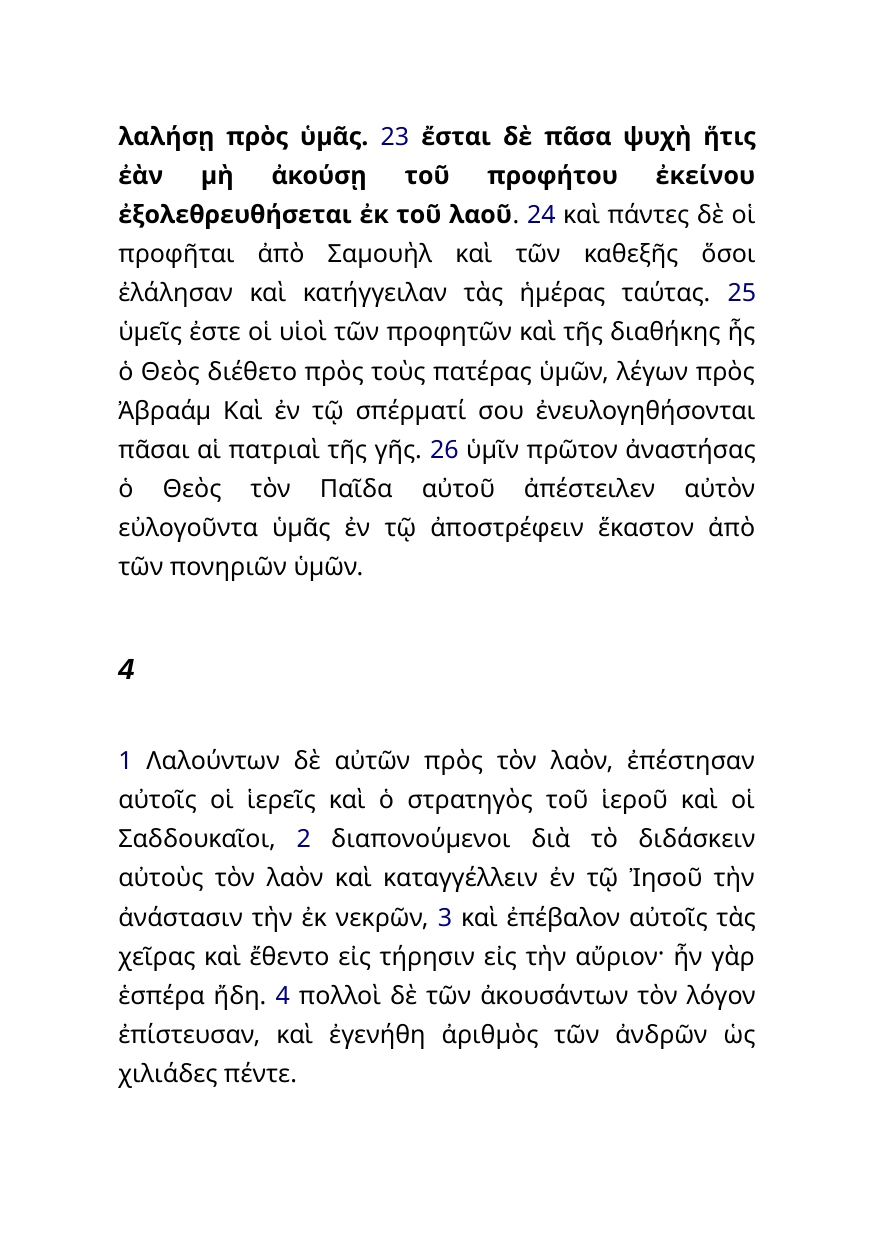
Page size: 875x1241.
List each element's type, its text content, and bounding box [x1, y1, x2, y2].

text λαλήσῃ πρὸς ὑμᾶς. 23 ἔσται δὲ πᾶσα ψυχὴ ἥτις ἐὰν μὴ ἀκούσῃ τοῦ προφήτου ἐκείνου ἐξολεθρευθήσεται ἐκ τοῦ λαοῦ. 24 καὶ πάντες δὲ οἱ προφῆται ἀπὸ Σαμουὴλ καὶ τῶν καθεξῆς ὅσοι ἐλάλησαν καὶ κατήγγειλαν τὰς ἡμέρας ταύτας. 25 ὑμεῖς ἐστε οἱ υἱοὶ τῶν προφητῶν καὶ τῆς διαθήκης ἧς ὁ Θεὸς διέθετο πρὸς τοὺς πατέρας ὑμῶν, λέγων πρὸς Ἀβραάμ Καὶ ἐν τῷ σπέρματί σου ἐνευλογηθήσονται πᾶσαι αἱ πατριαὶ τῆς γῆς. 26 ὑμῖν πρῶτον ἀναστήσας ὁ Θεὸς τὸν Παῖδα αὐτοῦ ἀπέστειλεν αὐτὸν εὐλογοῦντα ὑμᾶς ἐν τῷ ἀποστρέφειν ἕκαστον ἀπὸ τῶν πονηριῶν ὑμῶν. [118, 118, 756, 583]
subtitle 4 [118, 652, 756, 686]
text 1 Λαλούντων δὲ αὐτῶν πρὸς τὸν λαὸν, ἐπέστησαν αὐτοῖς οἱ ἱερεῖς καὶ ὁ στρατηγὸς τοῦ ἱεροῦ καὶ οἱ Σαδδουκαῖοι, 2 διαπονούμενοι διὰ τὸ διδάσκειν αὐτοὺς τὸν λαὸν καὶ καταγγέλλειν ἐν τῷ Ἰησοῦ τὴν ἀνάστασιν τὴν ἐκ νεκρῶν, 3 καὶ ἐπέβαλον αὐτοῖς τὰς χεῖρας καὶ ἔθεντο εἰς τήρησιν εἰς τὴν αὔριον· ἦν γὰρ ἑσπέρα ἤδη. 4 πολλοὶ δὲ τῶν ἀκουσάντων τὸν λόγον ἐπίστευσαν, καὶ ἐγενήθη ἀριθμὸς τῶν ἀνδρῶν ὡς χιλιάδες πέντε. [118, 742, 756, 1090]
